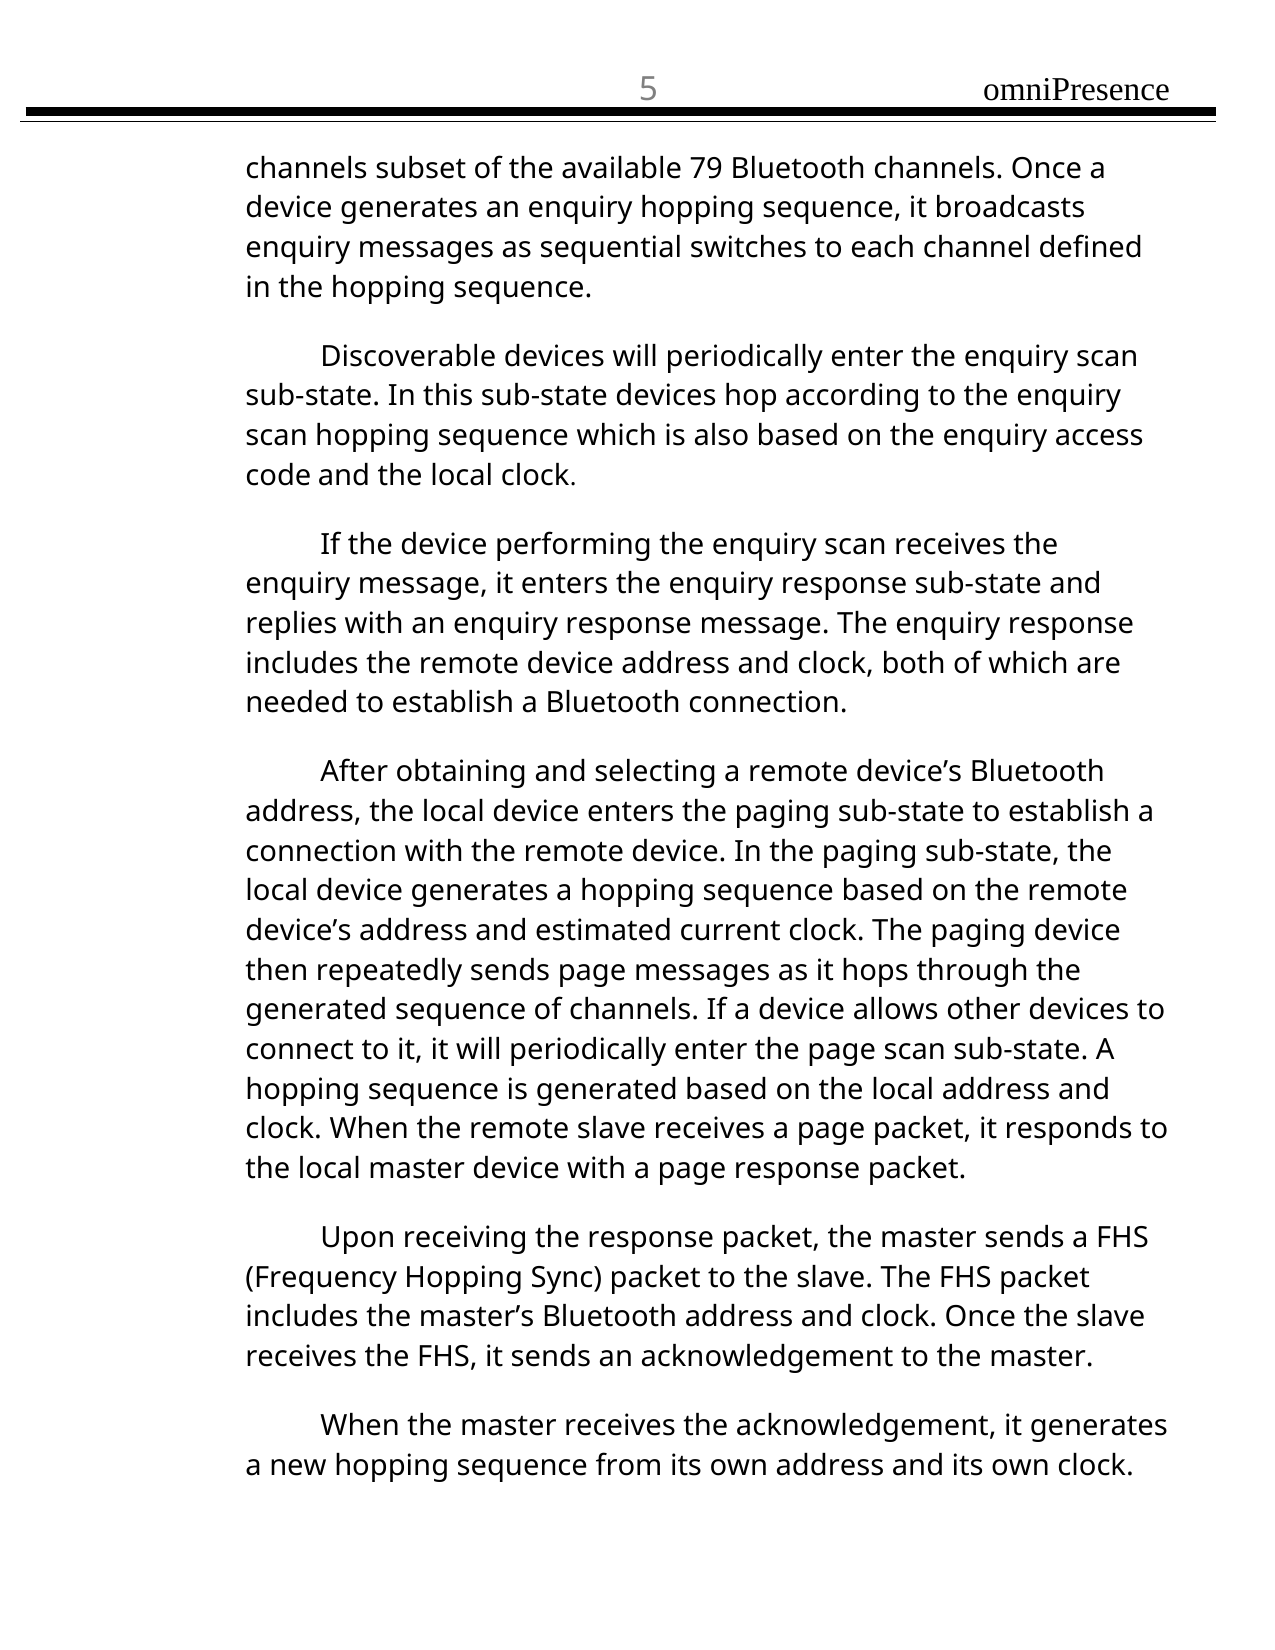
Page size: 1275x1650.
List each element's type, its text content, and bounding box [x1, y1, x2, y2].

text When the master receives the acknowledgement, it generates a new hopping sequence from its own address and its own clock. [245, 1404, 1170, 1483]
text Discoverable devices will periodically enter the enquiry scan sub-state. In this sub-state devices hop according to the enquiry scan hopping sequence which is also based on the enquiry access code and the local clock. [245, 335, 1170, 494]
text If the device performing the enquiry scan receives the enquiry message, it enters the enquiry response sub-state and replies with an enquiry response message. The enquiry response includes the remote device address and clock, both of which are needed to establish a Bluetooth connection. [245, 523, 1170, 721]
text Upon receiving the response packet, the master sends a FHS (Frequency Hopping Sync) packet to the slave. The FHS packet includes the master’s Bluetooth address and clock. Once the slave receives the FHS, it sends an acknowledgement to the master. [245, 1216, 1170, 1375]
text channels subset of the available 79 Bluetooth channels. Once a device generates an enquiry hopping sequence, it broadcasts enquiry messages as sequential switches to each channel defined in the hopping sequence. [245, 147, 1170, 306]
text After obtaining and selecting a remote device’s Bluetooth address, the local device enters the paging sub-state to establish a connection with the remote device. In the paging sub-state, the local device generates a hopping sequence based on the remote device’s address and estimated current clock. The paging device then repeatedly sends page messages as it hops through the generated sequence of channels. If a device allows other devices to connect to it, it will periodically enter the page scan sub-state. A hopping sequence is generated based on the local address and clock. When the remote slave receives a page packet, it responds to the local master device with a page response packet. [245, 751, 1170, 1187]
